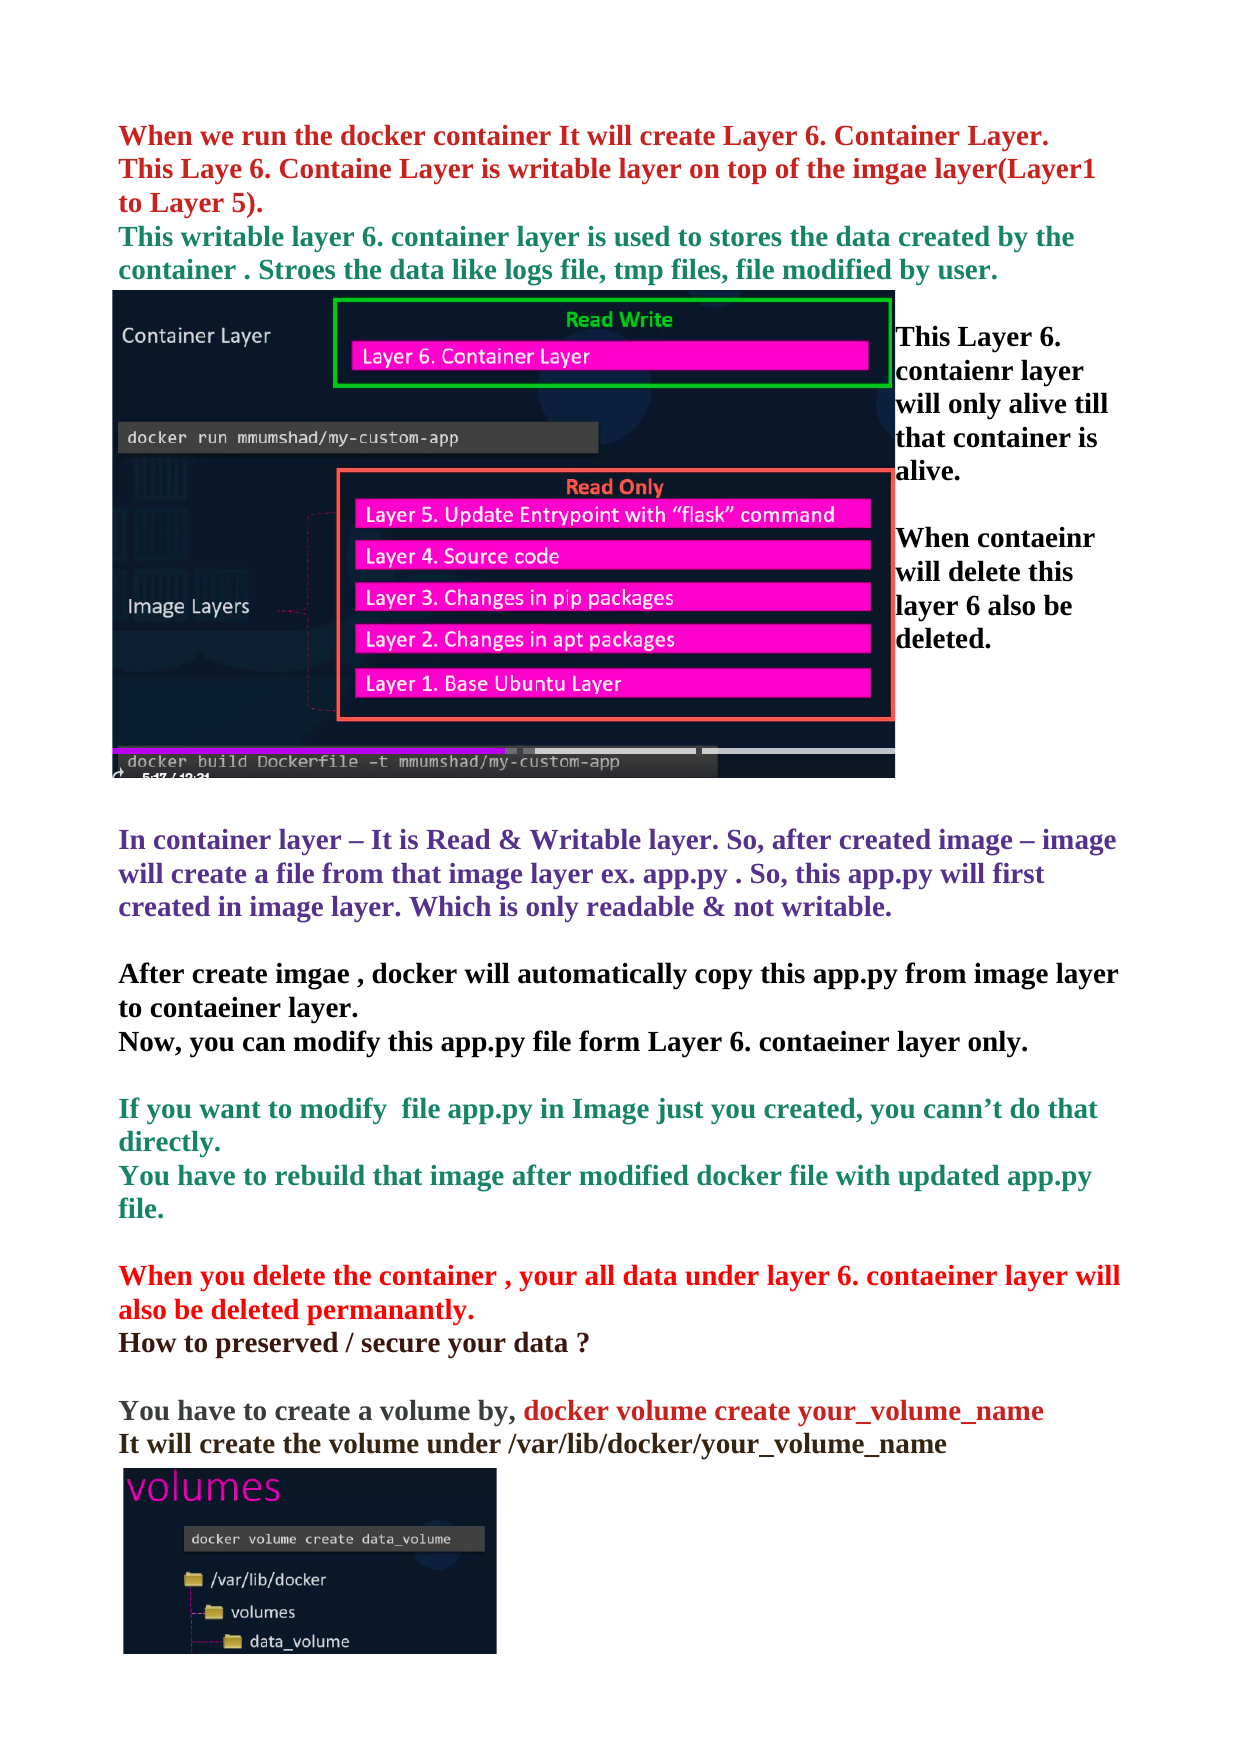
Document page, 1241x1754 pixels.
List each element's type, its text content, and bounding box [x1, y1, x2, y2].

text In container layer – It is Read & Writable layer. So, after created image – image will create a file from that image layer ex. app.py . So, this app.py will first created in image layer. Which is only readable & not writable. [118, 822, 1122, 923]
picture [123, 1468, 177, 1654]
text When we run the docker container It will create Layer 6. Container Layer. [118, 118, 1122, 152]
text This Laye 6. Containe Layer is writable layer on top of the imgae layer(Layer1 to Layer 5). [118, 152, 1122, 219]
picture [112, 290, 896, 778]
text How to preserved / secure your data ? [118, 1326, 1122, 1359]
text When you delete the container , your all data under layer 6. contaeiner layer will also be deleted permanantly. [118, 1258, 1122, 1326]
text It will create the volume under /var/lib/docker/your_volume_name [118, 1426, 1122, 1460]
text When contaeinr will delete this layer 6 also be deleted. [896, 521, 1122, 655]
text You have to create a volume by, docker volume create your_volume_name [118, 1393, 1122, 1426]
text If you want to modify file app.py in Image just you created, you cann’t do that directly. You have to rebuild that image after modified docker file with updated app.py file. [118, 1091, 1122, 1225]
text This Layer 6. contaienr layer will only alive till that container is alive. [896, 319, 1122, 487]
text Now, you can modify this app.py file form Layer 6. contaeiner layer only. [118, 1024, 1122, 1057]
text After create imgae , docker will automatically copy this app.py from image layer to contaeiner layer. [118, 923, 1122, 1024]
text This writable layer 6. container layer is used to stores the data created by the container . Stroes the data like logs file, tmp files, file modified by user. [118, 219, 1122, 286]
